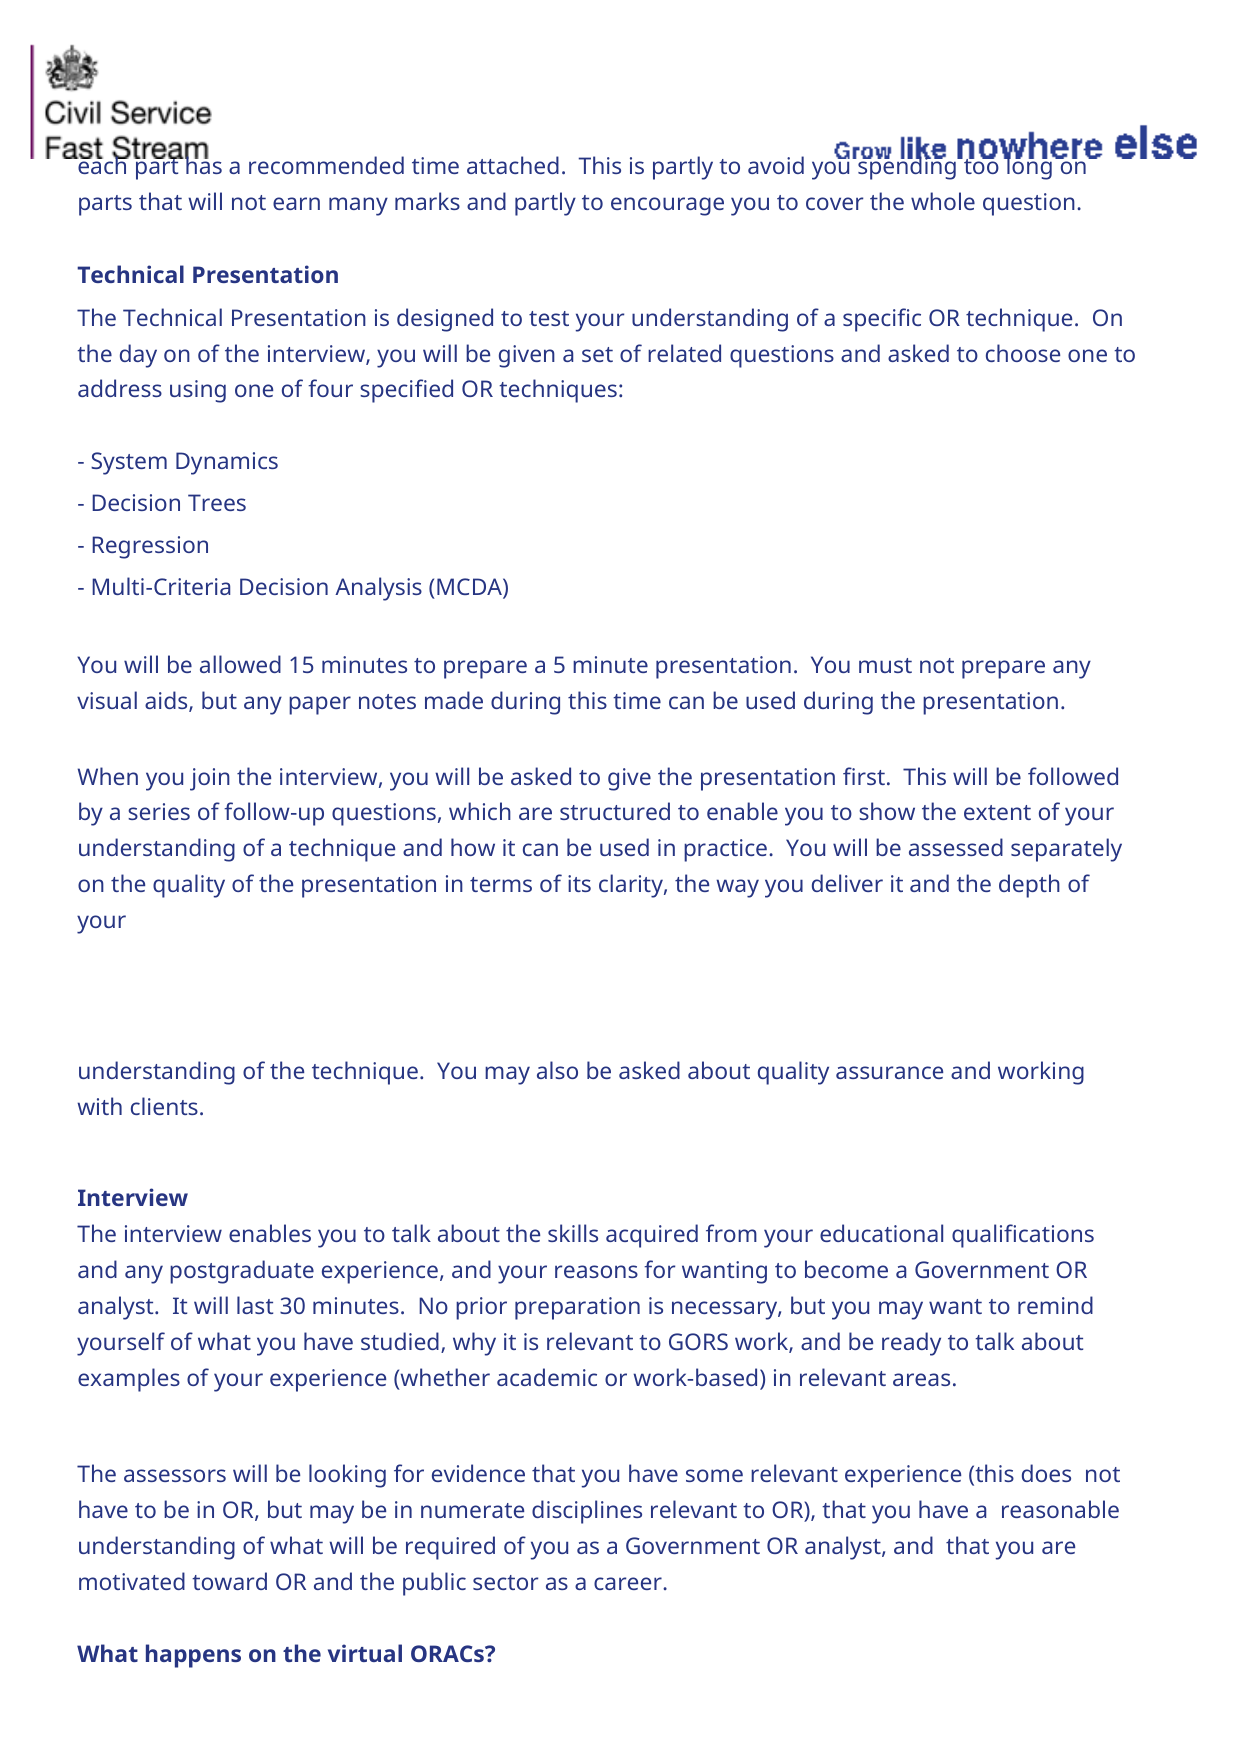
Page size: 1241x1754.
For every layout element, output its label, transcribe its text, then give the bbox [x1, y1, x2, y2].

text Interview The interview enables you to talk about the skills acquired from your educational qualifications and any postgraduate experience, and your reasons for wanting to become a Government OR analyst. It will last 30 minutes. No prior preparation is necessary, but you may want to remind yourself of what you have studied, why it is relevant to GORS work, and be ready to talk about examples of your experience (whether academic or work-based) in relevant areas. [77, 1182, 1138, 1393]
text each part has a recommended time attached. This is partly to avoid you spending too long on parts that will not earn many marks and partly to encourage you to cover the whole question. [77, 159, 1138, 217]
text Technical Presentation [77, 259, 1138, 291]
text What happens on the virtual ORACs? [77, 1637, 1138, 1669]
text You will be allowed 15 minutes to prepare a 5 minute presentation. You must not prepare any visual aids, but any paper notes made during this time can be used during the presentation. [77, 649, 1138, 716]
text When you join the interview, you will be asked to give the presentation first. This will be followed by a series of follow-up questions, which are structured to enable you to show the extent of your understanding of a technique and how it can be used in practice. You will be assessed separately on the quality of the presentation in terms of its clarity, the way you deliver it and the depth of your [77, 760, 1138, 935]
text understanding of the technique. You may also be asked about quality assurance and working with clients. [77, 1055, 1138, 1122]
text The Technical Presentation is designed to test your understanding of a specific OR technique. On the day on of the interview, you will be given a set of related questions and asked to choose one to address using one of four specified OR techniques: [77, 302, 1138, 405]
text The assessors will be looking for evidence that you have some relevant experience (this does not have to be in OR, but may be in numerate disciplines relevant to OR), that you have a reasonable understanding of what will be required of you as a Government OR analyst, and that you are motivated toward OR and the public sector as a career. [77, 1458, 1138, 1597]
text - Multi-Criteria Decision Analysis (MCDA) [77, 571, 1138, 603]
text - Regression [77, 529, 1138, 560]
text - Decision Trees [77, 487, 1138, 518]
text - System Dynamics [77, 445, 1138, 476]
